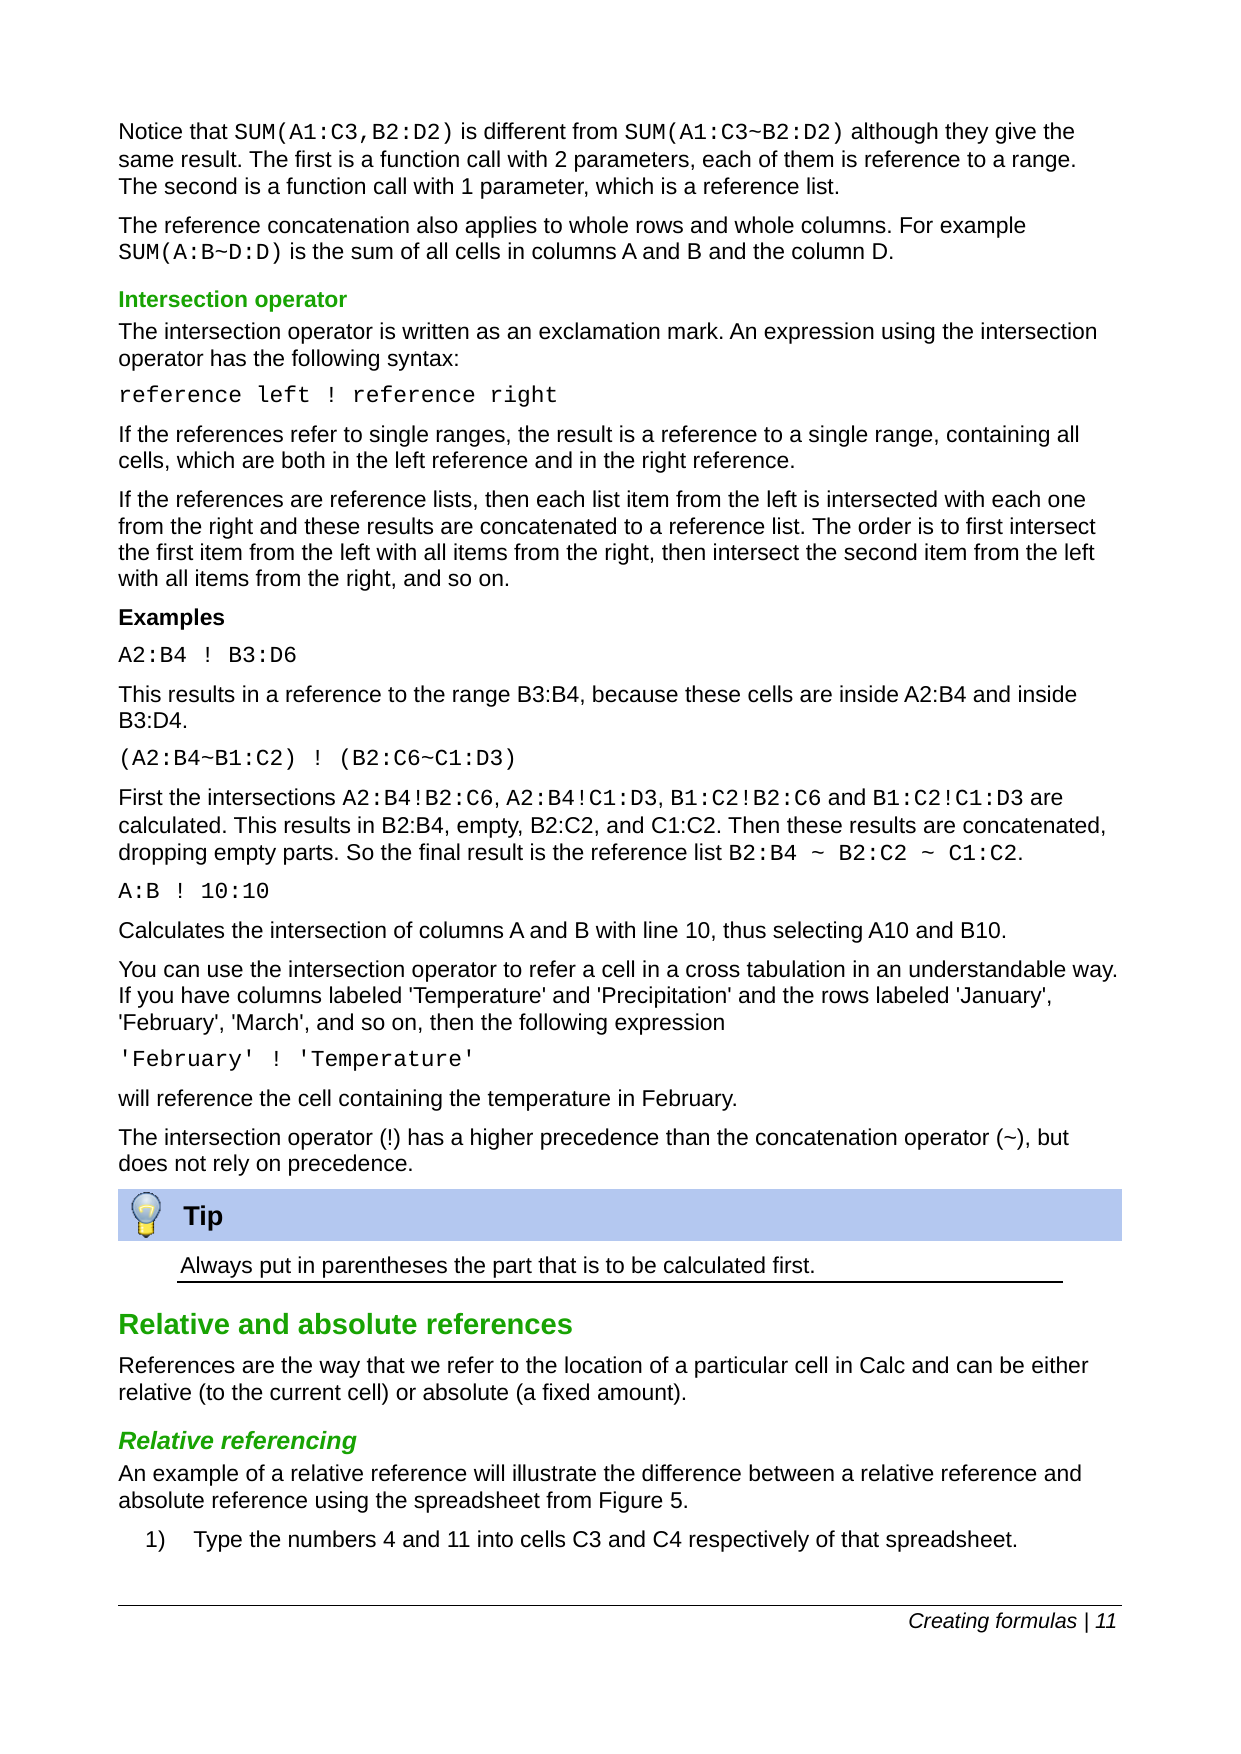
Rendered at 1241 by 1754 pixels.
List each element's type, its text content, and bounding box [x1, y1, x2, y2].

text You can use the intersection operator to refer a cell in a cross tabulation in an understandable way. If you have columns labeled 'Temperature' and 'Precipitation' and the rows labeled 'January', 'February', 'March', and so on, then the following expression [118, 956, 1122, 1035]
text References are the way that we refer to the location of a particular cell in Calc and can be either relative (to the current cell) or absolute (a fixed amount). [118, 1352, 1122, 1405]
text A:B ! 10:10 [118, 879, 1122, 905]
text The intersection operator (!) has a higher precedence than the concatenation operator (~), but does not rely on precedence. [118, 1124, 1122, 1177]
text Calculates the intersection of columns A and B with line 10, thus selecting A10 and B10. [118, 917, 1122, 943]
list Type the numbers 4 and 11 into cells C3 and C4 respectively of that spreadsheet. [165, 1526, 1122, 1552]
text This results in a reference to the range B3:B4, because these cells are inside A2:B4 and inside B3:D4. [118, 681, 1122, 733]
text A2:B4 ! B3:D6 [118, 643, 1122, 669]
picture [119, 1190, 170, 1241]
subtitle Relative and absolute references [118, 1307, 1122, 1341]
text (A2:B4~B1:C2) ! (B2:C6~C1:D3) [118, 746, 1122, 772]
text Examples [118, 604, 1122, 631]
text The intersection operator is written as an exclamation mark. An expression using the intersection operator has the following syntax: [118, 318, 1122, 371]
text will reference the cell containing the temperature in February. [118, 1085, 1122, 1111]
text Notice that SUM(A1:C3,B2:D2) is different from SUM(A1:C3~B2:D2) although they give the same result. The first is a function call with 2 parameters, each of them is reference to a range. The second is a function call with 1 parameter, which is a reference list. [118, 118, 1122, 199]
text Always put in parentheses the part that is to be calculated first. [177, 1249, 1063, 1281]
text First the intersections A2:B4!B2:C6, A2:B4!C1:D3, B1:C2!B2:C6 and B1:C2!C1:D3 are calculated. This results in B2:B4, empty, B2:C2, and C1:C2. Then these results are concatenated, dropping empty parts. So the final result is the reference list B2:B4 ~ B2:C2 ~ C1:C2. [118, 784, 1122, 867]
subtitle Relative referencing [118, 1426, 1122, 1454]
text The reference concatenation also applies to whole rows and whole columns. For example SUM(A:B~D:D) is the sum of all cells in columns A and B and the column D. [118, 212, 1122, 266]
text If the references refer to single ranges, the result is a reference to a single range, containing all cells, which are both in the left reference and in the right reference. [118, 421, 1122, 474]
text reference left ! reference right [118, 383, 1122, 409]
subtitle Tip [118, 1189, 1122, 1241]
text 'February' ! 'Temperature' [118, 1047, 1122, 1073]
subtitle Intersection operator [118, 286, 1122, 312]
list An example of a relative reference will illustrate the difference between a relative reference and absolute reference using the spreadsheet from Figure 5. [118, 1460, 1122, 1513]
text If the references are reference lists, then each list item from the left is intersected with each one from the right and these results are concatenated to a reference list. The order is to first intersect the first item from the left with all items from the right, then intersect the second item from the left with all items from the right, and so on. [118, 486, 1122, 592]
